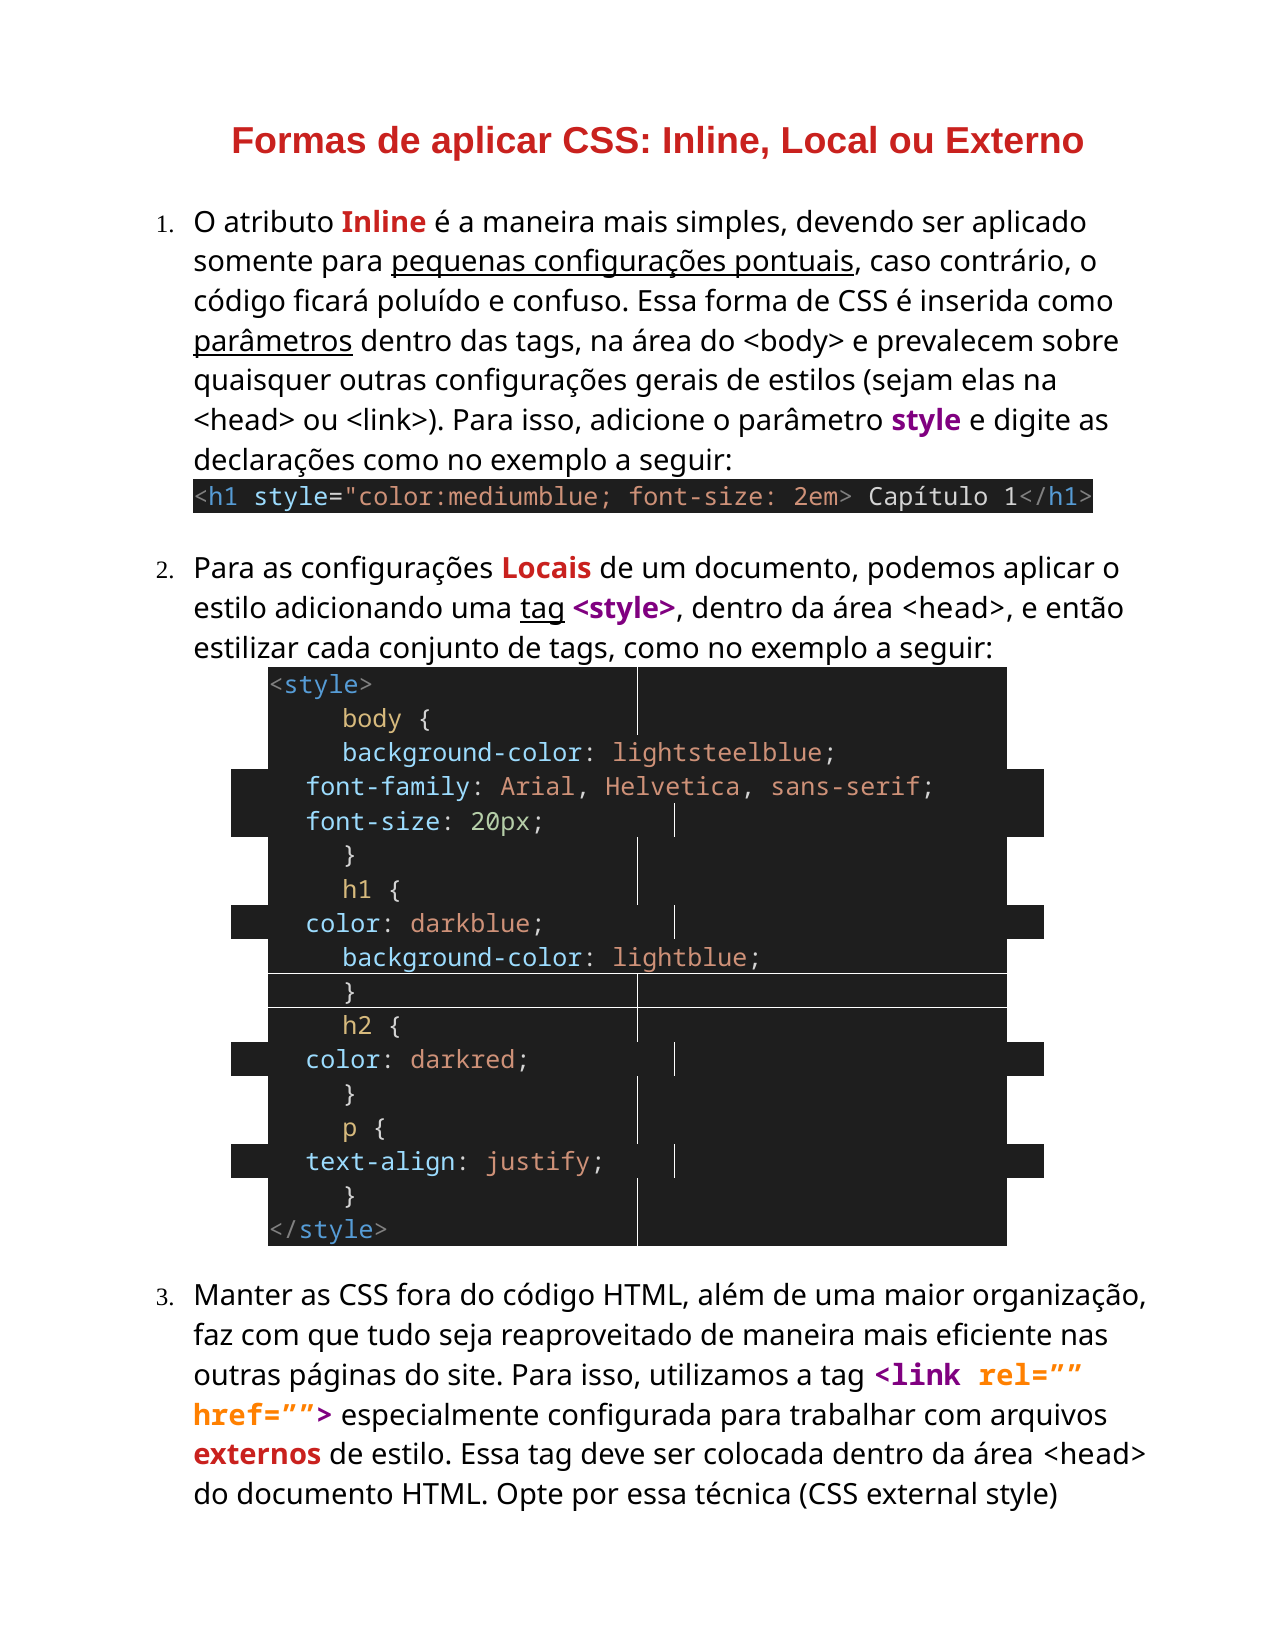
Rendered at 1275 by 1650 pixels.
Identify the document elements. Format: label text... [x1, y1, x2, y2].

text body { [118, 701, 1157, 735]
text color: darkblue; [118, 905, 1157, 939]
text } [118, 837, 1157, 871]
text </style> [118, 1212, 1157, 1246]
text font-family: Arial, Helvetica, sans-serif; [118, 769, 1157, 803]
list O atributo Inline é a maneira mais simples, devendo ser aplicado somente para pequenas configurações pontuais, caso contrário, o código ficará poluído e confuso. Essa forma de CSS é inserida como parâmetros dentro das tags, na área do <body> e prevalecem sobre quaisquer outras configurações gerais de estilos (sejam elas na <head> ou <link>). Para isso, adicione o parâmetro style e digite as declarações como no exemplo a seguir: <h1 style="color:mediumblue; font-size: 2em> Capítulo 1</h1> [156, 201, 1157, 547]
text } [118, 1178, 1157, 1212]
list Para as configurações Locais de um documento, podemos aplicar o estilo adicionando uma tag <style>, dentro da área <head>, e então estilizar cada conjunto de tags, como no exemplo a seguir: [156, 547, 1157, 667]
text background-color: lightblue; [118, 939, 1157, 973]
text color: darkred; [118, 1042, 1157, 1076]
text text-align: justify; [118, 1144, 1157, 1178]
list Manter as CSS fora do código HTML, além de uma maior organização, faz com que tudo seja reaproveitado de maneira mais eficiente nas outras páginas do site. Para isso, utilizamos a tag <link rel=”” href=””> especialmente configurada para trabalhar com arquivos externos de estilo. Essa tag deve ser colocada dentro da área <head> do documento HTML. Opte por essa técnica (CSS external style) [156, 1275, 1157, 1513]
text h2 { [118, 1007, 1157, 1042]
text background-color: lightsteelblue; [118, 735, 1157, 769]
text font-size: 20px; [118, 803, 1157, 837]
text } [118, 973, 1157, 1007]
text p { [118, 1110, 1157, 1144]
text h1 { [118, 871, 1157, 905]
text <style> [118, 667, 1157, 701]
text Formas de aplicar CSS: Inline, Local ou Externo [118, 118, 1198, 161]
text } [118, 1076, 1157, 1110]
